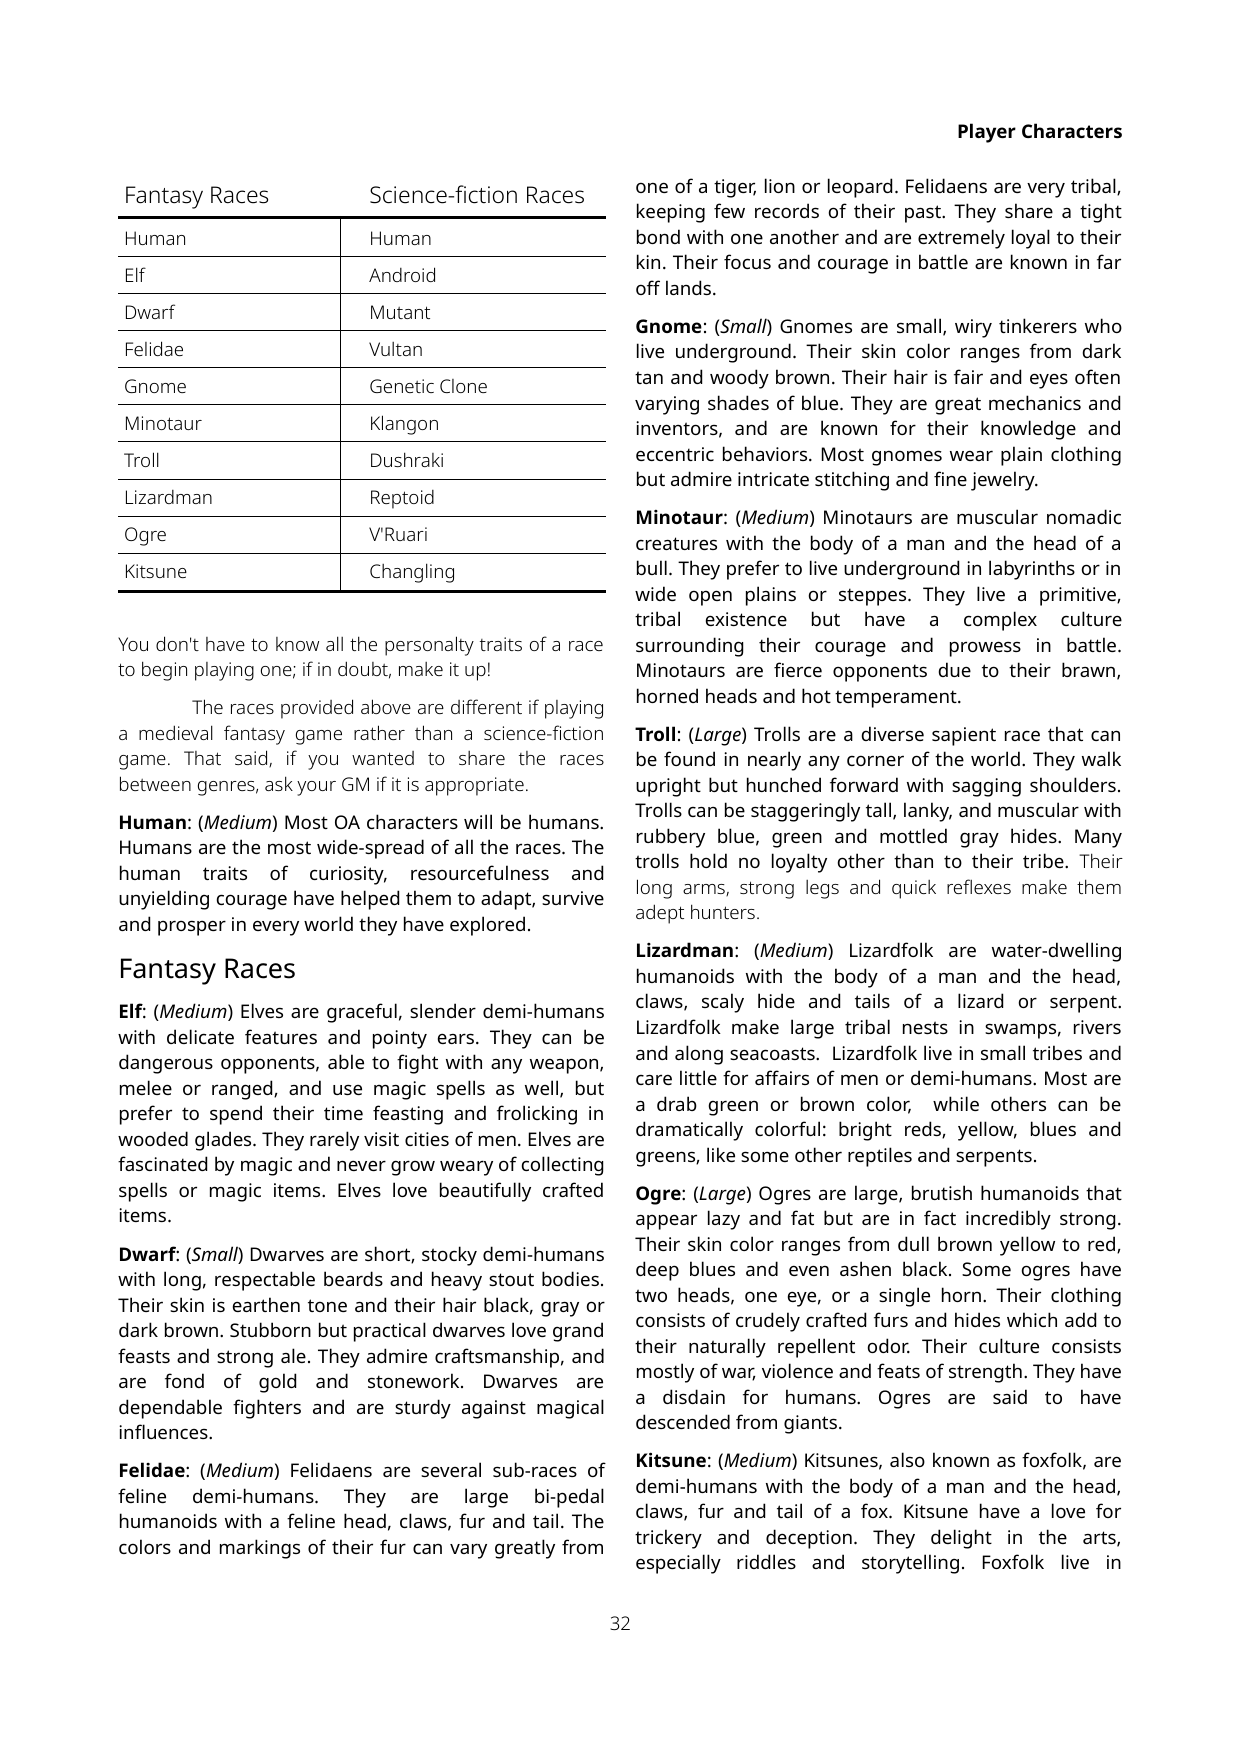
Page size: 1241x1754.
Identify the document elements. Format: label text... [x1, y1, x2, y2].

text You don't have to know all the personalty traits of a race to begin playing one; if in doubt, make it up! [118, 631, 605, 682]
table_cell [341, 517, 363, 553]
table_cell [341, 219, 363, 256]
table_cell Dwarf [118, 294, 340, 330]
table_cell Human [118, 219, 340, 256]
table_header [340, 173, 363, 216]
table_cell Android [364, 257, 606, 293]
table_header Science-fiction Races [364, 173, 606, 216]
table_cell [341, 331, 363, 367]
text Human: (Medium) Most OA characters will be humans. Humans are the most wide-spread of all the races. The human traits of curiosity, resourcefulness and unyielding courage have helped them to adapt, survive and prosper in every world they have explored. [118, 809, 605, 937]
table_cell [341, 554, 363, 590]
text Kitsune: (Medium) Kitsunes, also known as foxfolk, are demi-humans with the body of a man and the head, claws, fur and tail of a fox. Kitsune have a love for trickery and deception. They delight in the arts, especially riddles and storytelling. Foxfolk live in [635, 1448, 1122, 1575]
table_cell V'Ruari [364, 517, 606, 553]
table_cell Kitsune [118, 554, 340, 590]
table_cell Dushraki [364, 442, 606, 478]
table_cell Ogre [118, 517, 340, 553]
text Gnome: (Small) Gnomes are small, wiry tinkerers who live underground. Their skin color ranges from dark tan and woody brown. Their hair is fair and eyes often varying shades of blue. They are great mechanics and inventors, and are known for their knowledge and eccentric behaviors. Most gnomes wear plain clothing but admire intricate stitching and fine jewelry. [635, 313, 1122, 492]
text Lizardman: (Medium) Lizardfolk are water-dwelling humanoids with the body of a man and the head, claws, scaly hide and tails of a lizard or serpent. Lizardfolk make large tribal nests in swamps, rivers and along seacoasts. Lizardfolk live in small tribes and care little for affairs of men or demi-humans. Most are a drab green or brown color, while others can be dramatically colorful: bright reds, yellow, blues and greens, like some other reptiles and serpents. [635, 938, 1122, 1167]
table_cell Changling [364, 554, 606, 590]
text The races provided above are different if playing a medieval fantasy game rather than a science-fiction game. That said, if you wanted to share the races between genres, ask your GM if it is appropriate. [118, 694, 605, 797]
text Troll: (Large) Trolls are a diverse sapient race that can be found in nearly any corner of the world. They walk upright but hunched forward with sagging shoulders. Trolls can be staggeringly tall, lanky, and muscular with rubbery blue, green and mottled gray hides. Many trolls hold no loyalty other than to their tribe. Their long arms, strong legs and quick reflexes make them adept hunters. [635, 721, 1122, 925]
table_cell [341, 442, 363, 478]
text Felidae: (Medium) Felidaens are several sub-races of feline demi-humans. They are large bi-pedal humanoids with a feline head, claws, fur and tail. The colors and markings of their fur can vary greatly from [118, 1457, 605, 1559]
table_cell Vultan [364, 331, 606, 367]
table_cell Troll [118, 442, 340, 478]
table_cell [341, 480, 363, 516]
text Minotaur: (Medium) Minotaurs are muscular nomadic creatures with the body of a man and the head of a bull. They prefer to live underground in labyrinths or in wide open plains or steppes. They live a primitive, tribal existence but have a complex culture surrounding their courage and prowess in battle. Minotaurs are fierce opponents due to their brawn, horned heads and hot temperament. [635, 504, 1122, 708]
table_cell [341, 294, 363, 330]
text Dwarf: (Small) Dwarves are short, stocky demi-humans with long, respectable beards and heavy stout bodies. Their skin is earthen tone and their hair black, gray or dark brown. Stubborn but practical dwarves love grand feasts and strong ale. They admire craftsmanship, and are fond of gold and stonework. Dwarves are dependable fighters and are sturdy against magical influences. [118, 1241, 605, 1445]
text Elf: (Medium) Elves are graceful, slender demi-humans with delicate features and pointy ears. They can be dangerous opponents, able to fight with any weapon, melee or ranged, and use magic spells as well, but prefer to spend their time feasting and frolicking in wooded glades. They rarely visit cities of men. Elves are fascinated by magic and never grow weary of collecting spells or magic items. Elves love beautifully crafted items. [118, 999, 605, 1228]
table_cell [341, 405, 363, 441]
table_cell Genetic Clone [364, 368, 606, 404]
table_cell Minotaur [118, 405, 340, 441]
table_header Fantasy Races [118, 173, 340, 216]
table_cell Elf [118, 257, 340, 293]
table_cell [341, 257, 363, 293]
table_cell Gnome [118, 368, 340, 404]
table_cell Mutant [364, 294, 606, 330]
table_cell Human [364, 219, 606, 256]
text one of a tiger, lion or leopard. Felidaens are very tribal, keeping few records of their past. They share a tight bond with one another and are extremely loyal to their kin. Their focus and courage in battle are known in far off lands. [635, 173, 1122, 301]
table_cell Klangon [364, 405, 606, 441]
table_cell Reptoid [364, 480, 606, 516]
table_cell Lizardman [118, 480, 340, 516]
text Ogre: (Large) Ogres are large, brutish humanoids that appear lazy and fat but are in fact incredibly strong. Their skin color ranges from dull brown yellow to red, deep blues and even ashen black. Some ogres have two heads, one eye, or a single horn. Their clothing consists of crudely crafted furs and hides which add to their naturally repellent odor. Their culture consists mostly of war, violence and feats of strength. They have a disdain for humans. Ogres are said to have descended from giants. [635, 1180, 1122, 1435]
text Fantasy Races [118, 949, 605, 986]
table_cell Felidae [118, 331, 340, 367]
table_cell [341, 368, 363, 404]
